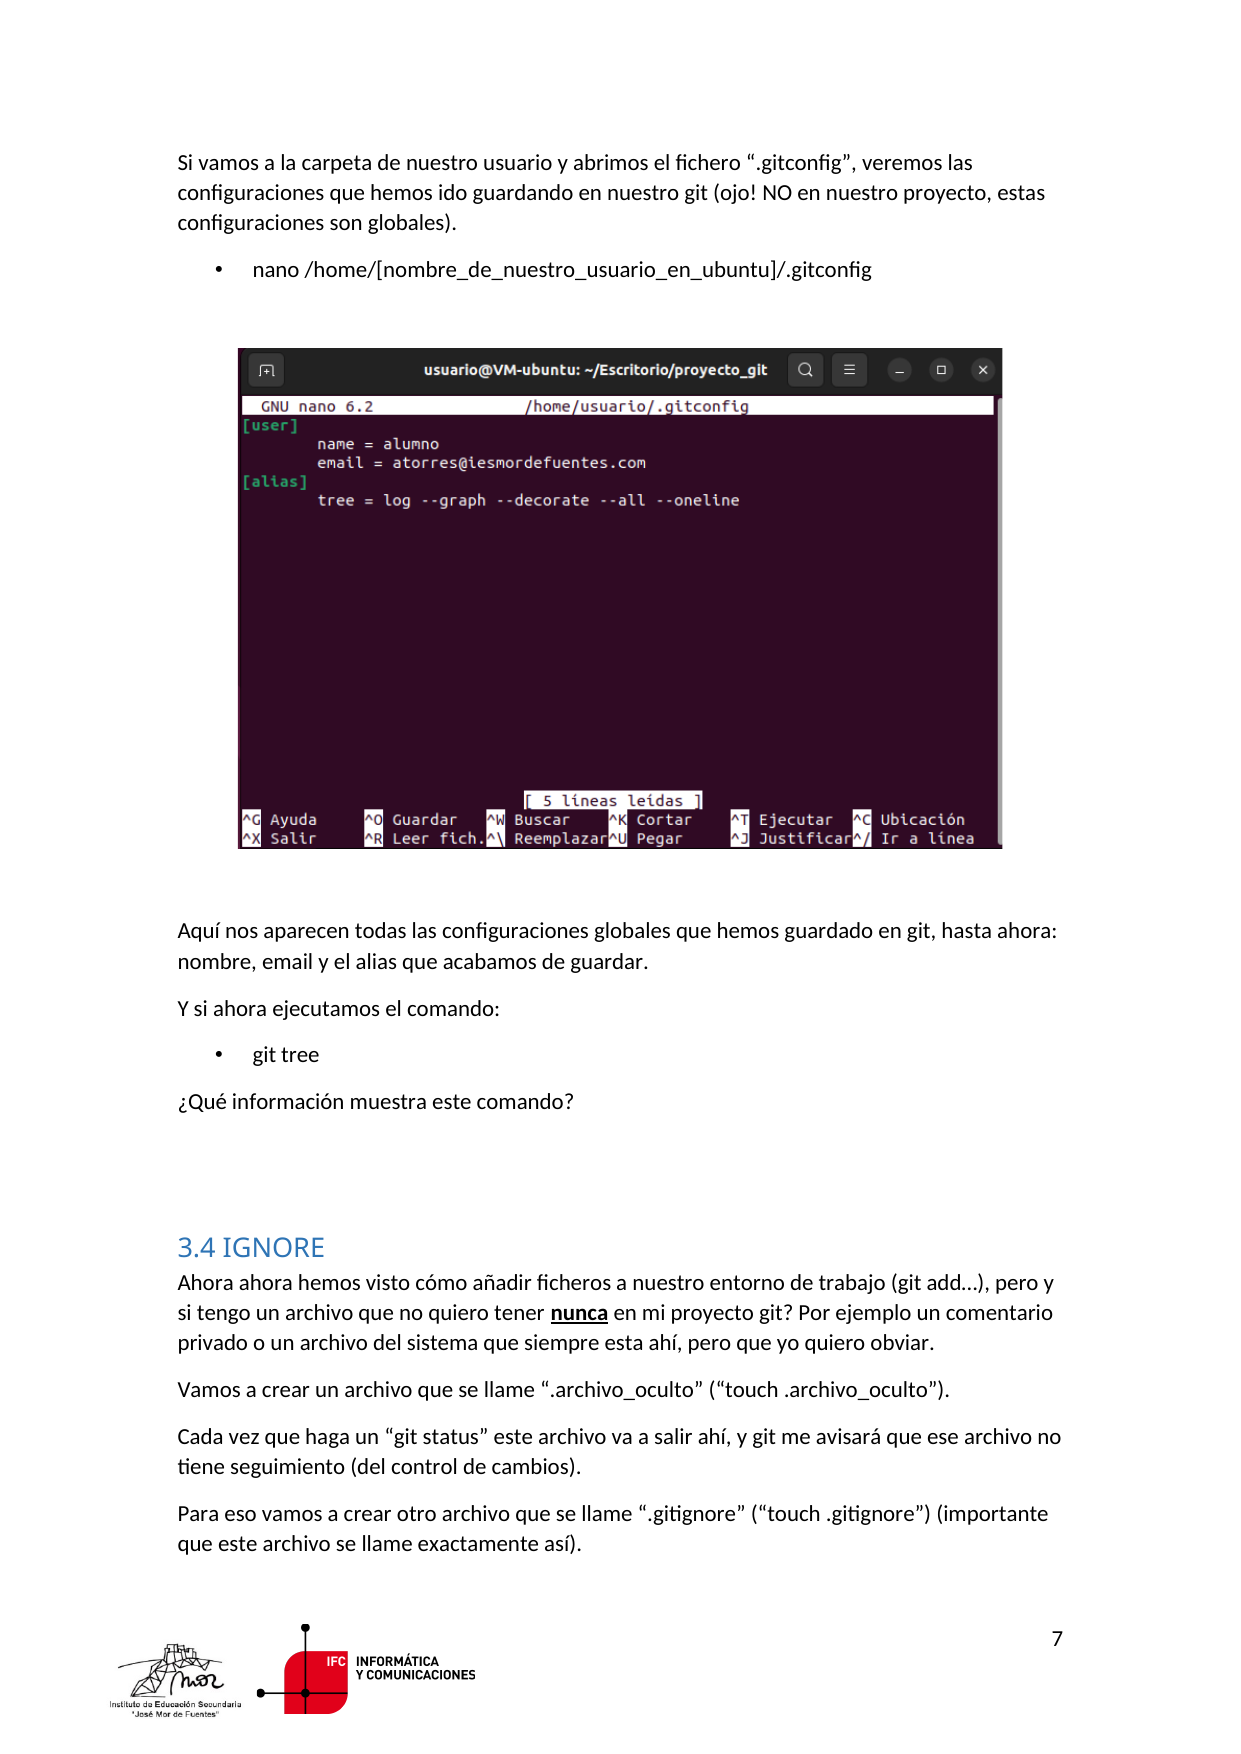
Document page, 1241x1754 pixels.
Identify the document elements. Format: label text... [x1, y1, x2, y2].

text Para eso vamos a crear otro archivo que se llame “.gitignore” (“touch .gitignore”) (importante que este archivo se llame exactamente así). [177, 1499, 1063, 1557]
text ¿Qué información muestra este comando? [177, 1087, 1063, 1115]
text Si vamos a la carpeta de nuestro usuario y abrimos el fichero “.gitconfig”, veremos las configuraciones que hemos ido guardando en nuestro git (ojo! NO en nuestro proyecto, estas configuraciones son globales). [177, 148, 1063, 236]
picture [100, 1631, 249, 1736]
text Aquí nos aparecen todas las configuraciones globales que hemos guardado en git, hasta ahora: nombre, email y el alias que acabamos de guardar. [177, 917, 1063, 975]
text Vamos a crear un archivo que se llame “.archivo_oculto” (“touch .archivo_oculto”). [177, 1375, 1063, 1403]
picture [237, 348, 1003, 849]
list git tree [215, 1041, 1063, 1068]
picture [256, 1624, 475, 1714]
text Y si ahora ejecutamos el comando: [177, 994, 1063, 1022]
text Ahora ahora hemos visto cómo añadir ficheros a nuestro entorno de trabajo (git add…), pero y si tengo un archivo que no quiero tener nunca en mi proyecto git? Por ejemplo un comentario privado o un archivo del sistema que siempre esta ahí, pero que yo quiero obviar. [177, 1268, 1063, 1356]
subtitle 3.4 IGNORE [177, 1228, 1063, 1265]
list nano /home/[nombre_de_nuestro_usuario_en_ubuntu]/.gitconfig [215, 255, 1063, 283]
text Cada vez que haga un “git status” este archivo va a salir ahí, y git me avisará que ese archivo no tiene seguimiento (del control de cambios). [177, 1422, 1063, 1480]
